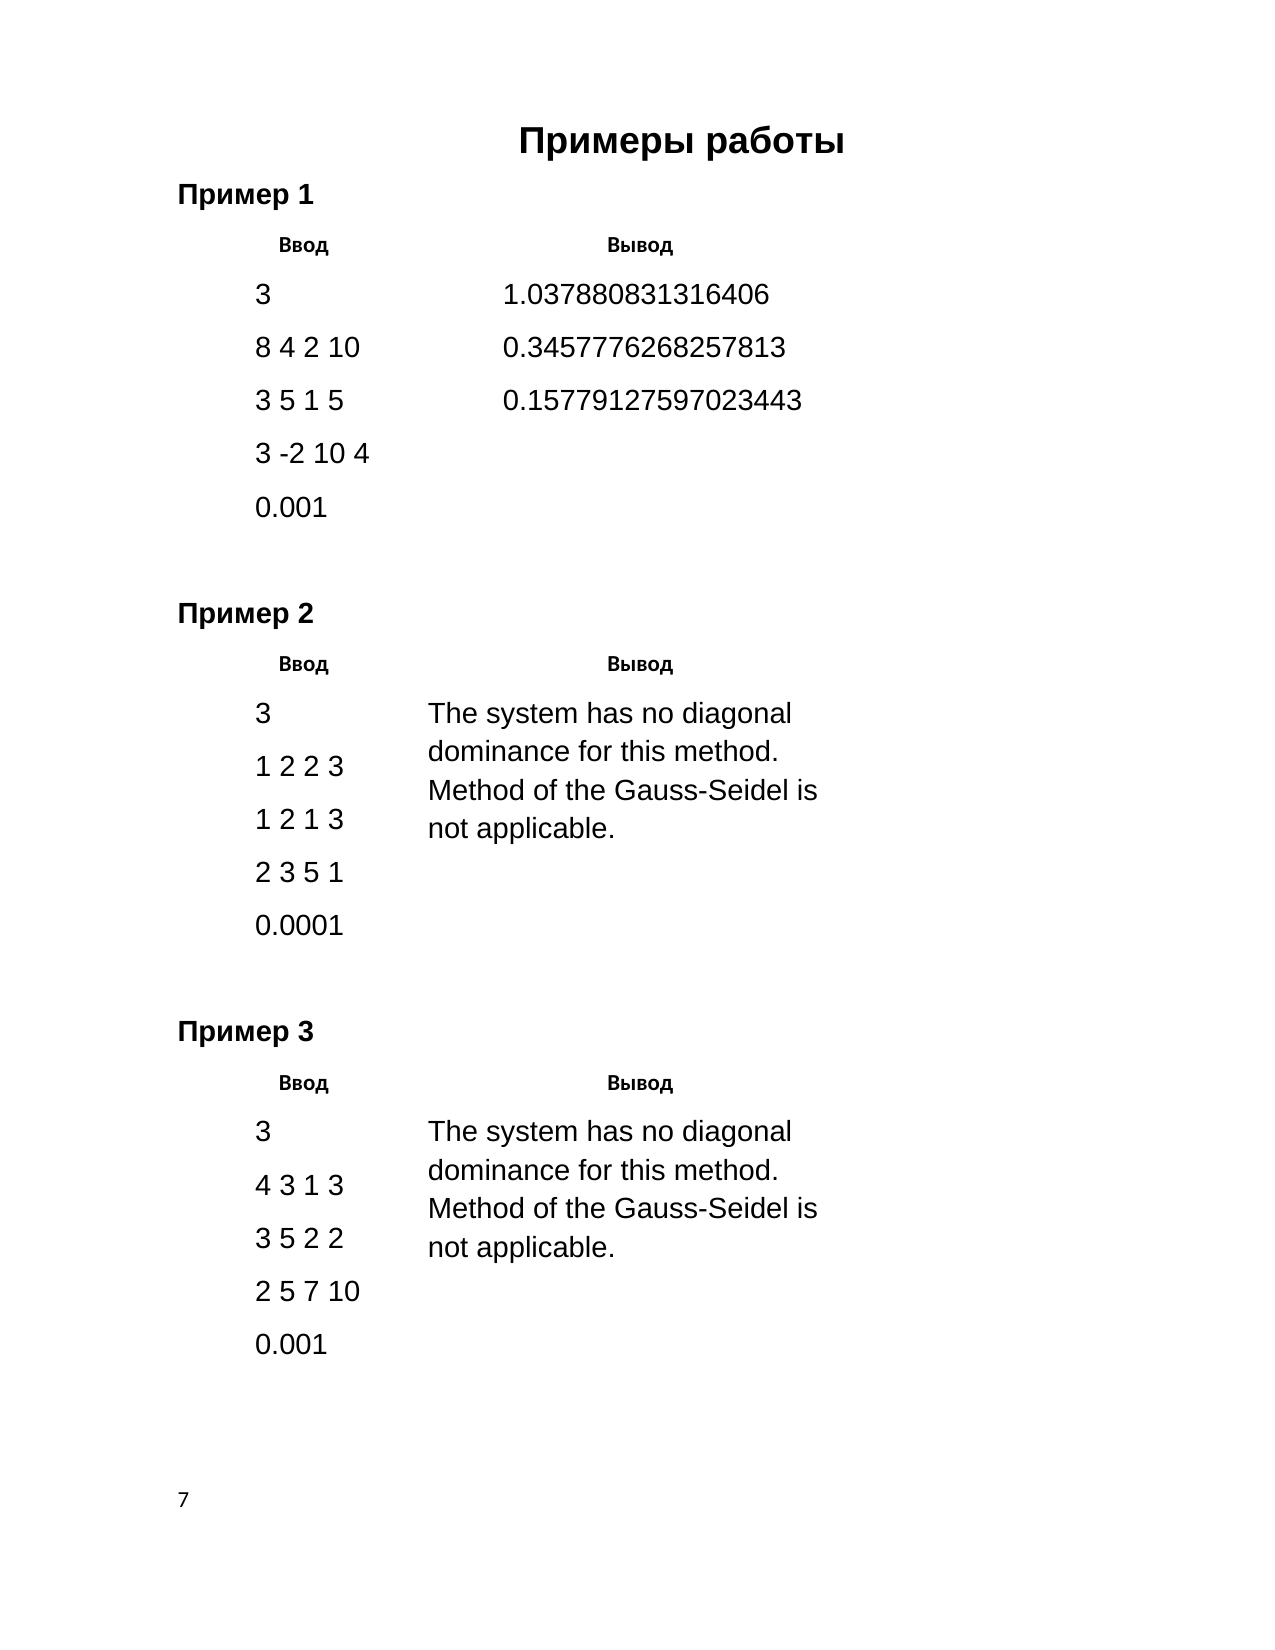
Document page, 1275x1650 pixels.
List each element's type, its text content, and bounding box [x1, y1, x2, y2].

table_header Вывод [428, 649, 852, 696]
table_cell The system has no diagonal dominance for this method. Method of the Gauss-Seidel is not applicable. [428, 1114, 852, 1380]
table_header Вывод [428, 1068, 852, 1114]
table_header Ввод [180, 230, 428, 277]
text Пример 3 [177, 1014, 1186, 1048]
subtitle Примеры работы [177, 118, 1186, 161]
table_header Ввод [180, 1068, 428, 1114]
table_header Ввод [180, 649, 428, 696]
text Пример 2 [177, 596, 1186, 629]
table_cell 3 1 2 2 3 1 2 1 3 2 3 5 1 0.0001 [180, 696, 428, 961]
table_cell 1.037880831316406 0.3457776268257813 0.15779127597023443 [428, 277, 852, 543]
table_header Вывод [428, 230, 852, 277]
text Пример 1 [177, 177, 1186, 211]
table_cell 3 8 4 2 10 3 5 1 5 3 -2 10 4 0.001 [180, 277, 428, 543]
table_cell 3 4 3 1 3 3 5 2 2 2 5 7 10 0.001 [180, 1114, 428, 1380]
table_cell The system has no diagonal dominance for this method. Method of the Gauss-Seidel is not applicable. [428, 696, 852, 961]
